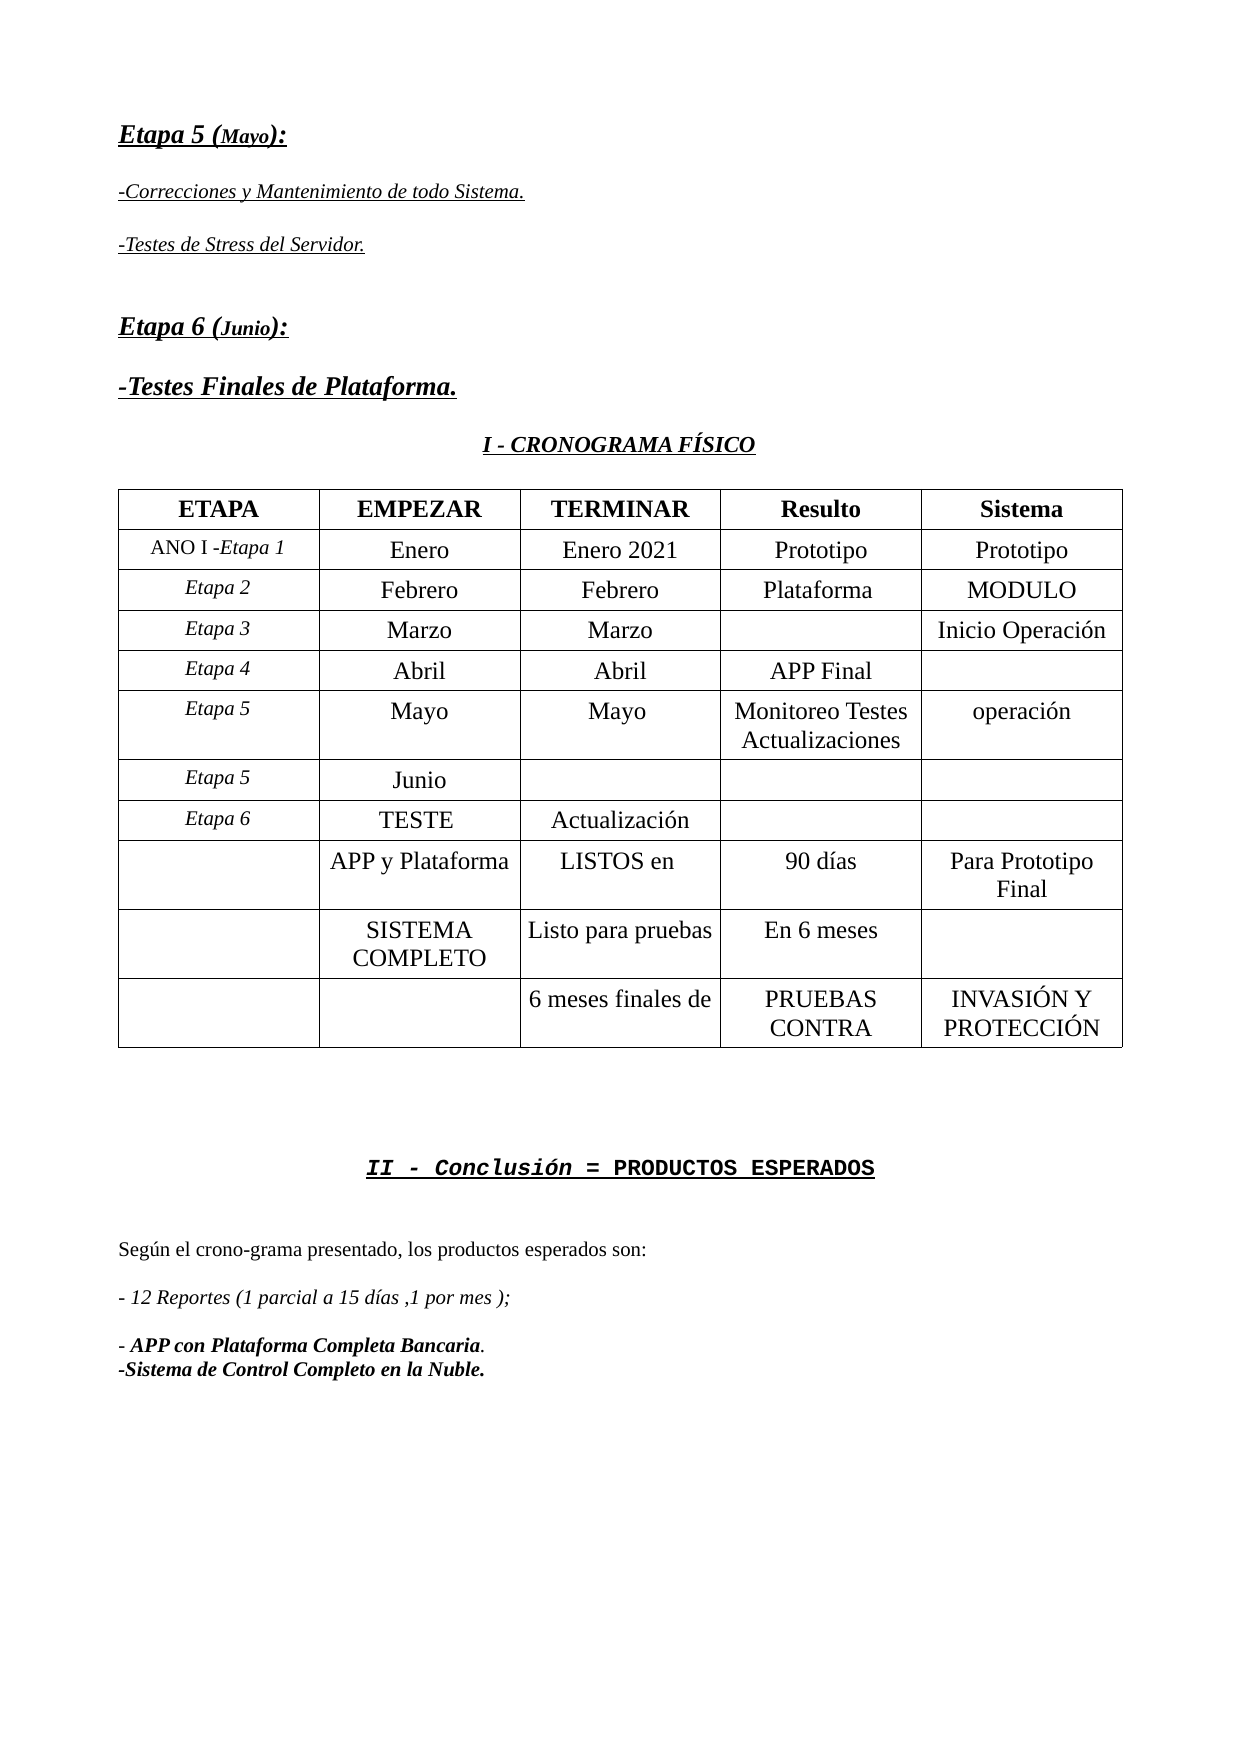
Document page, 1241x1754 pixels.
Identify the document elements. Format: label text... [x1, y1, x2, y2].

table_cell Etapa 4 [119, 651, 319, 690]
table_cell [721, 760, 921, 799]
table_cell Actualización [521, 801, 720, 840]
table_header Sistema [922, 490, 1122, 529]
table_cell Prototipo [922, 530, 1122, 569]
table_cell 90 días [721, 841, 921, 909]
table_cell Etapa 2 [119, 570, 319, 609]
table_cell Marzo [320, 611, 520, 650]
table_cell [521, 760, 720, 799]
table_cell [922, 760, 1122, 799]
table_cell Etapa 6 [119, 801, 319, 840]
table_cell Plataforma [721, 570, 921, 609]
text Etapa 6 (Junio): [118, 310, 1122, 341]
table_cell Para Prototipo Final [922, 841, 1122, 909]
table_cell Monitoreo Testes Actualizaciones [721, 691, 921, 759]
table_header EMPEZAR [320, 490, 520, 529]
text - 12 Reportes (1 parcial a 15 días ,1 por mes ); [118, 1285, 1122, 1309]
table_cell Etapa 5 [119, 691, 319, 759]
table_cell Etapa 5 [119, 760, 319, 799]
table_cell [922, 651, 1122, 690]
table_cell [721, 801, 921, 840]
table_cell Marzo [521, 611, 720, 650]
table_cell [922, 910, 1122, 978]
table_cell En 6 meses [721, 910, 921, 978]
table_cell Etapa 3 [119, 611, 319, 650]
table_cell [922, 801, 1122, 840]
table_cell Enero [320, 530, 520, 569]
text Según el crono-grama presentado, los productos esperados son: [118, 1237, 1122, 1261]
table_cell [119, 979, 319, 1047]
table_cell APP y Plataforma [320, 841, 520, 909]
table_cell [721, 611, 921, 650]
text -Correcciones y Mantenimiento de todo Sistema. [118, 179, 1122, 203]
table_cell Abril [320, 651, 520, 690]
table_cell Enero 2021 [521, 530, 720, 569]
table_cell TESTE [320, 801, 520, 840]
table_header ETAPA [119, 490, 319, 529]
table_cell Mayo [320, 691, 520, 759]
text -Testes Finales de Plataforma. [118, 371, 1122, 402]
table_cell Inicio Operación [922, 611, 1122, 650]
table_cell ANO I -Etapa 1 [119, 530, 319, 569]
table_cell [119, 841, 319, 909]
text Etapa 5 (Mayo): [118, 118, 1122, 149]
table_cell Abril [521, 651, 720, 690]
table_cell 6 meses finales de [521, 979, 720, 1047]
text II - Conclusión = PRODUCTOS ESPERADOS [118, 1156, 1122, 1182]
table_cell PRUEBAS CONTRA [721, 979, 921, 1047]
text -Sistema de Control Completo en la Nuble. [118, 1357, 1122, 1381]
table_cell operación [922, 691, 1122, 759]
table_cell APP Final [721, 651, 921, 690]
text I - CRONOGRAMA FÍSICO [118, 431, 1122, 457]
table_header Resulto [721, 490, 921, 529]
table_cell Febrero [521, 570, 720, 609]
table_cell MODULO [922, 570, 1122, 609]
text - APP con Plataforma Completa Bancaria. [118, 1333, 1122, 1357]
table_header TERMINAR [521, 490, 720, 529]
table_cell Febrero [320, 570, 520, 609]
table_cell SISTEMA COMPLETO [320, 910, 520, 978]
table_cell INVASIÓN Y PROTECCIÓN [922, 979, 1122, 1047]
table_cell Junio [320, 760, 520, 799]
table_cell LISTOS en [521, 841, 720, 909]
table_cell Prototipo [721, 530, 921, 569]
table_cell [119, 910, 319, 978]
table_cell Mayo [521, 691, 720, 759]
table_cell Listo para pruebas [521, 910, 720, 978]
table_cell [320, 979, 520, 1047]
text -Testes de Stress del Servidor. [118, 232, 1122, 256]
